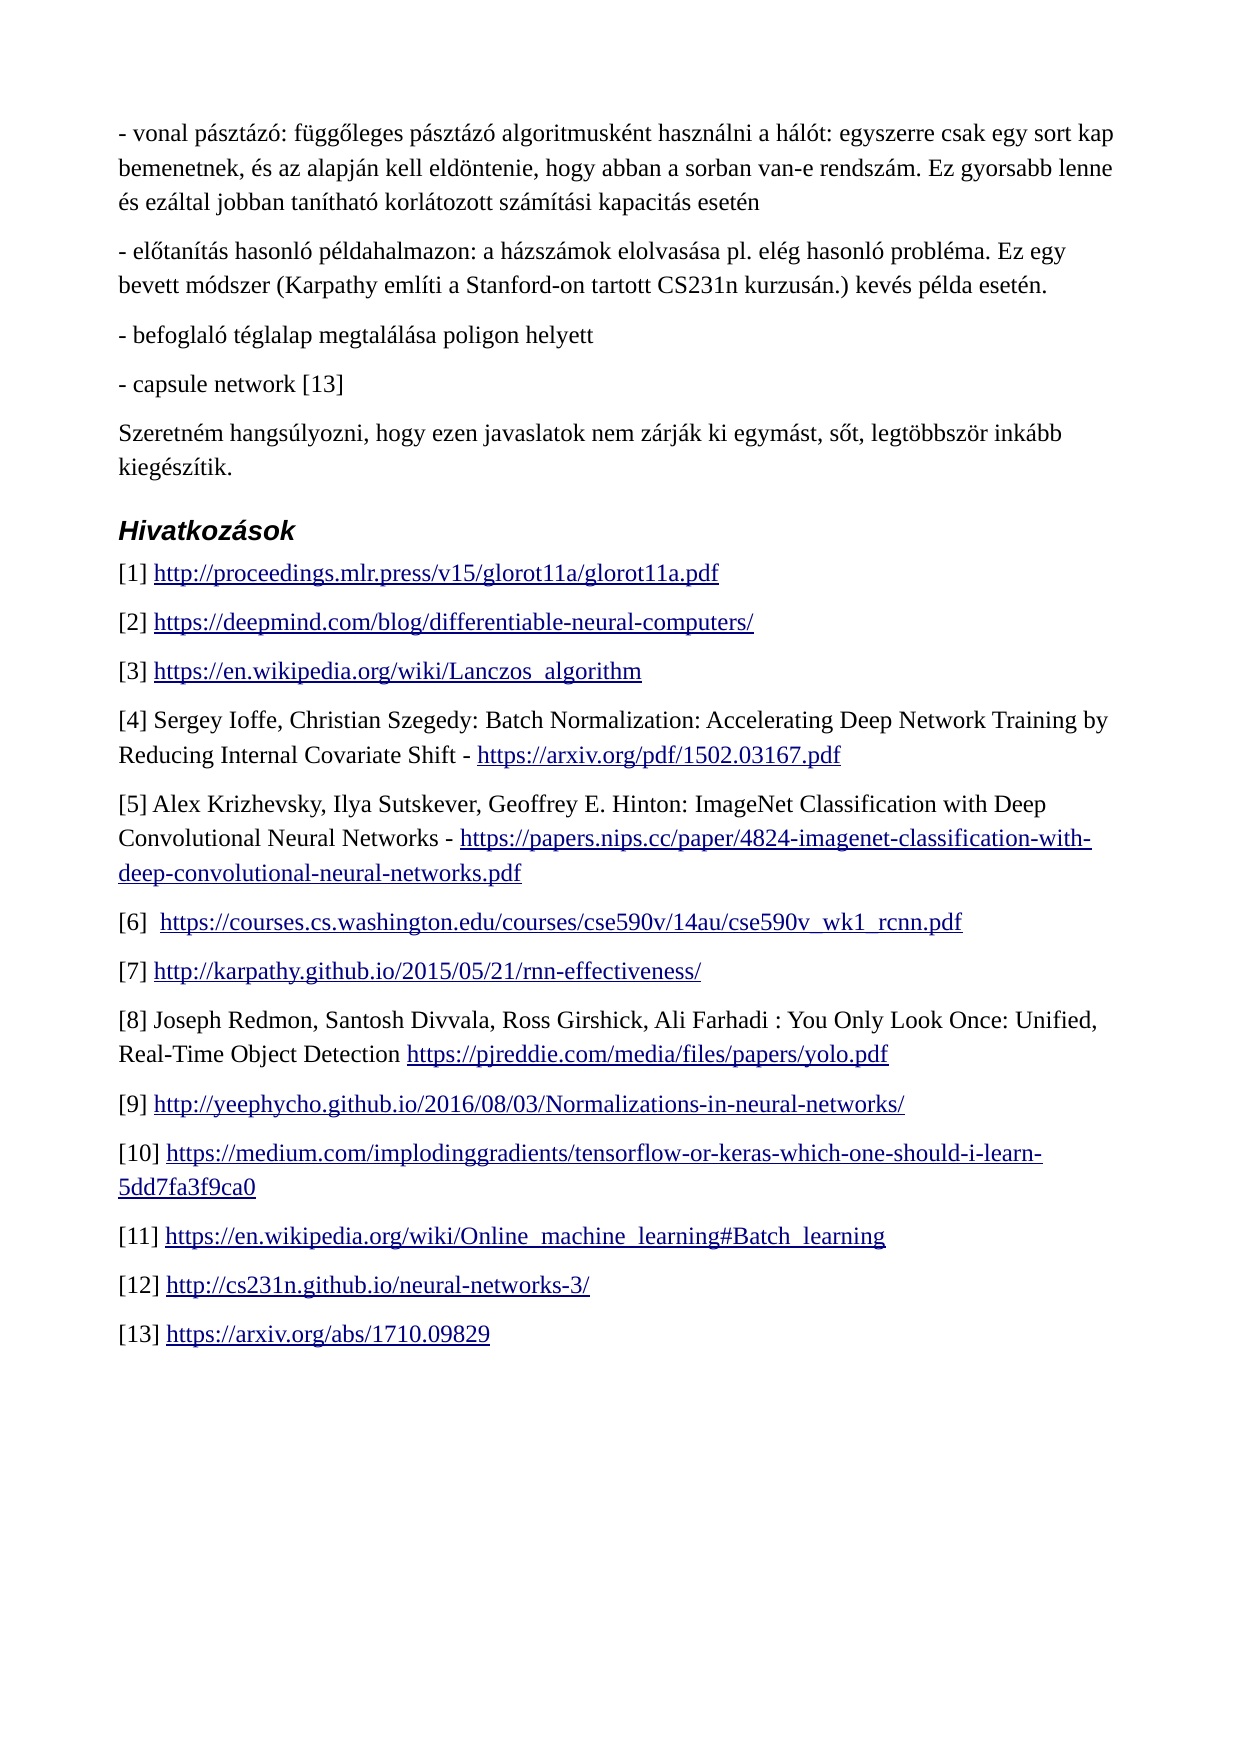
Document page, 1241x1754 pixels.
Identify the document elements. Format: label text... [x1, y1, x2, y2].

text - capsule network [13] [118, 369, 1122, 397]
text [11] https://en.wikipedia.org/wiki/Online_machine_learning#Batch_learning [118, 1221, 1122, 1250]
text [5] Alex Krizhevsky, Ilya Sutskever, Geoffrey E. Hinton: ImageNet Classification with Deep Convolutional Neural Networks - https://papers.nips.cc/paper/4824-imagenet-classification-with-deep-convolutional-neural-networks.pdf [118, 789, 1122, 887]
text [4] Sergey Ioffe, Christian Szegedy: Batch Normalization: Accelerating Deep Network Training by Reducing Internal Covariate Shift - https://arxiv.org/pdf/1502.03167.pdf [118, 705, 1122, 769]
text - vonal pásztázó: függőleges pásztázó algoritmusként használni a hálót: egyszerre csak egy sort kap bemenetnek, és az alapján kell eldöntenie, hogy abban a sorban van-e rendszám. Ez gyorsabb lenne és ezáltal jobban tanítható korlátozott számítási kapacitás esetén [118, 118, 1122, 216]
text [3] https://en.wikipedia.org/wiki/Lanczos_algorithm [118, 656, 1122, 685]
subtitle Hivatkozások [118, 514, 1122, 546]
text - előtanítás hasonló példahalmazon: a házszámok elolvasása pl. elég hasonló probléma. Ez egy bevett módszer (Karpathy említi a Stanford-on tartott CS231n kurzusán.) kevés példa esetén. [118, 236, 1122, 299]
text - befoglaló téglalap megtalálása poligon helyett [118, 320, 1122, 348]
text [2] https://deepmind.com/blog/differentiable-neural-computers/ [118, 607, 1122, 636]
text [13] https://arxiv.org/abs/1710.09829 [118, 1319, 1122, 1348]
text [6] https://courses.cs.washington.edu/courses/cse590v/14au/cse590v_wk1_rcnn.pdf [118, 907, 1122, 936]
text [12] http://cs231n.github.io/neural-networks-3/ [118, 1270, 1122, 1299]
text [10] https://medium.com/implodinggradients/tensorflow-or-keras-which-one-should-i-learn-5dd7fa3f9ca0 [118, 1138, 1122, 1201]
text [9] http://yeephycho.github.io/2016/08/03/Normalizations-in-neural-networks/ [118, 1089, 1122, 1117]
text Szeretném hangsúlyozni, hogy ezen javaslatok nem zárják ki egymást, sőt, legtöbbször inkább kiegészítik. [118, 418, 1122, 481]
text [1] http://proceedings.mlr.press/v15/glorot11a/glorot11a.pdf [118, 558, 1122, 587]
text [7] http://karpathy.github.io/2015/05/21/rnn-effectiveness/ [118, 956, 1122, 985]
text [8] Joseph Redmon, Santosh Divvala, Ross Girshick, Ali Farhadi : You Only Look Once: Unified, Real-Time Object Detection https://pjreddie.com/media/files/papers/yolo.pdf [118, 1005, 1122, 1068]
